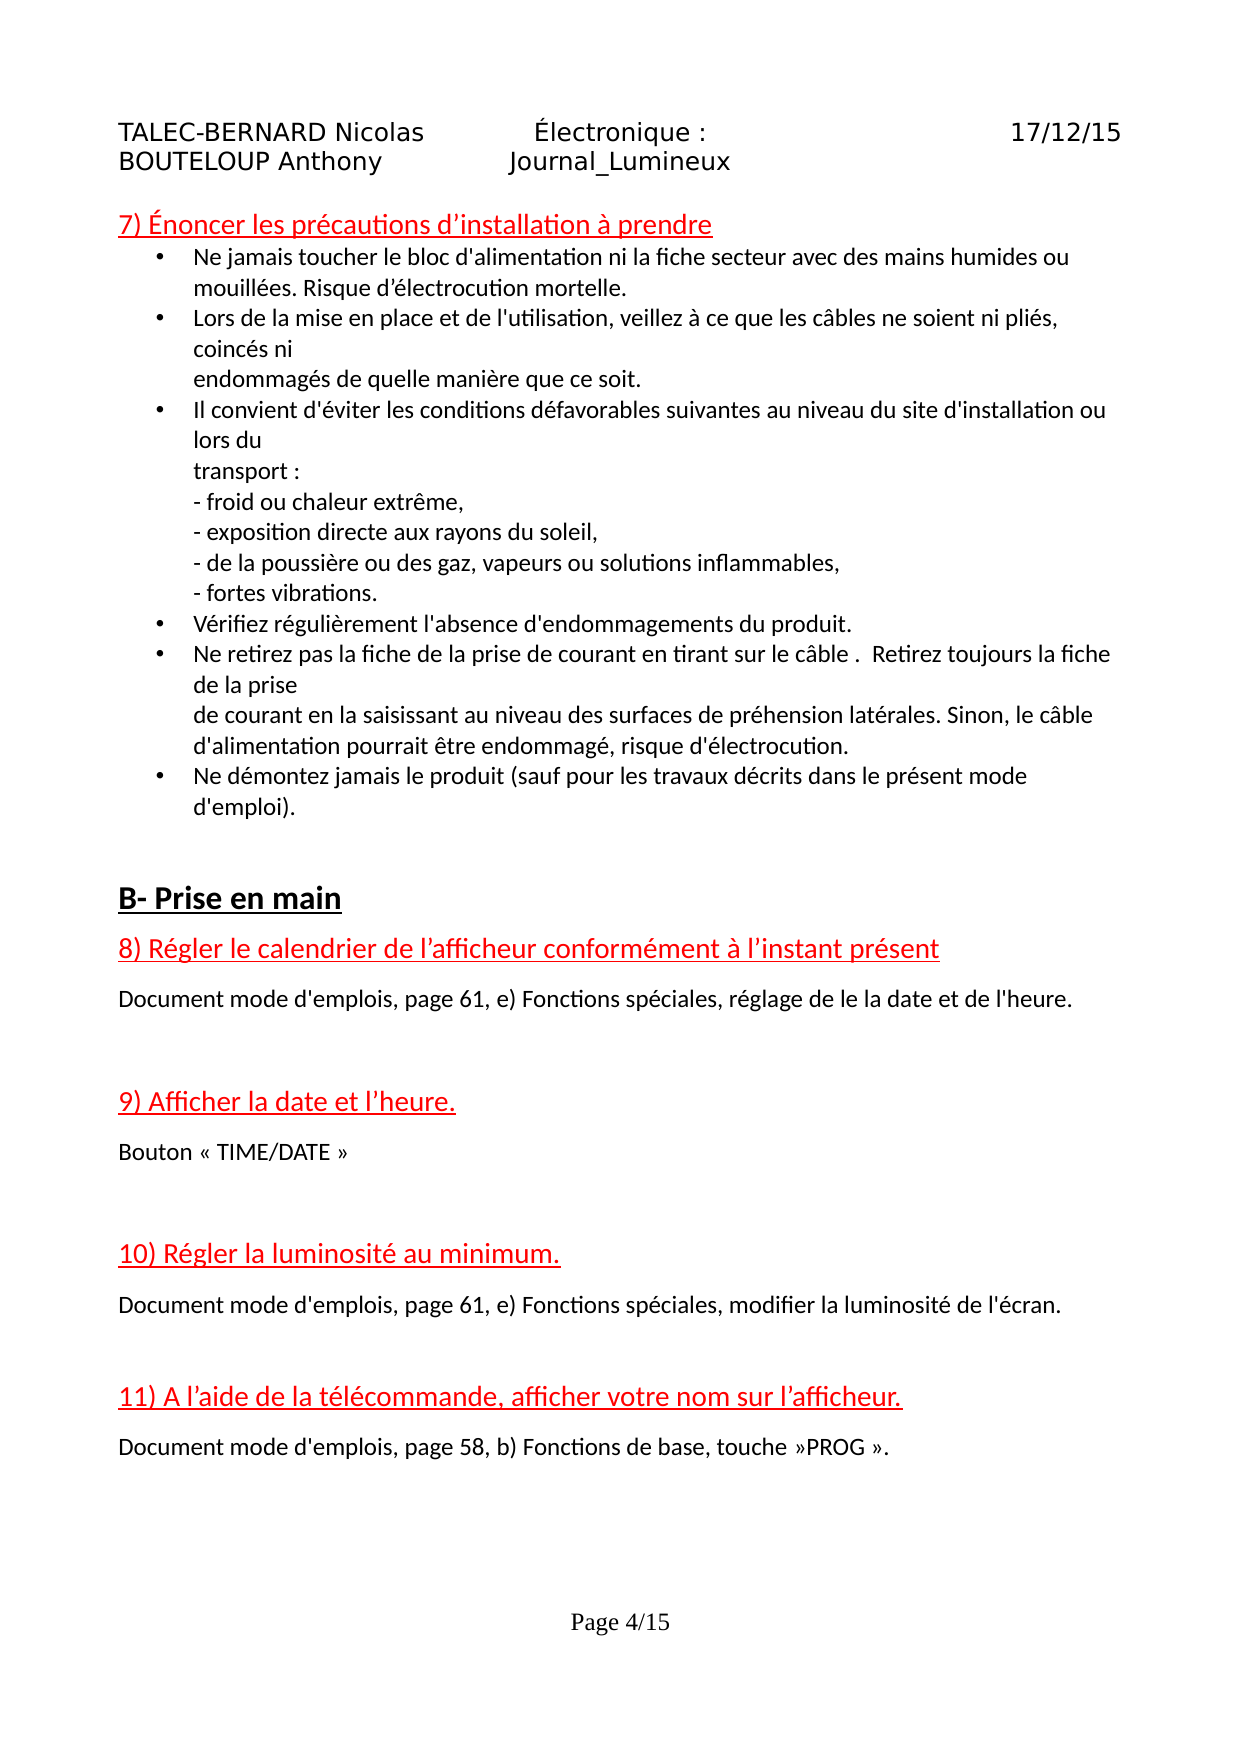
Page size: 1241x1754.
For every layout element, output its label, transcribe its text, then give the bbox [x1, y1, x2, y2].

list Ne retirez pas la fiche de la prise de courant en tirant sur le câble . Retirez toujours la fiche de la prise [156, 638, 1122, 699]
text 9) Afficher la date et l’heure. [118, 1029, 1122, 1118]
list de courant en la saisissant au niveau des surfaces de préhension latérales. Sinon, le câble [156, 699, 1122, 730]
text 10) Régler la luminosité au minimum. [118, 1182, 1122, 1271]
list Ne jamais toucher le bloc d'alimentation ni la fiche secteur avec des mains humides ou mouillées. Risque d’électrocution mortelle. [156, 242, 1122, 303]
list Ne démontez jamais le produit (sauf pour les travaux décrits dans le présent mode d'emploi). [156, 760, 1122, 821]
list - de la poussière ou des gaz, vapeurs ou solutions inflammables, [156, 547, 1122, 577]
list Il convient d'éviter les conditions défavorables suivantes au niveau du site d'installation ou lors du [156, 394, 1122, 455]
list endommagés de quelle manière que ce soit. [156, 364, 1122, 394]
subtitle B- Prise en main [118, 877, 1122, 918]
text Document mode d'emplois, page 58, b) Fonctions de base, touche »PROG ». [118, 1431, 1122, 1462]
text 11) A l’aide de la télécommande, afficher votre nom sur l’afficheur. [118, 1378, 1122, 1413]
text Bouton « TIME/DATE » [118, 1136, 1122, 1167]
list - fortes vibrations. [156, 577, 1122, 608]
text [118, 1520, 1122, 1551]
text 8) Régler le calendrier de l’afficheur conformément à l’instant présent [118, 930, 1122, 966]
text Document mode d'emplois, page 61, e) Fonctions spéciales, modifier la luminosité de l'écran. [118, 1289, 1122, 1319]
list d'alimentation pourrait être endommagé, risque d'électrocution. [156, 730, 1122, 760]
text 7) Énoncer les précautions d’installation à prendre [118, 206, 1122, 242]
list Vérifiez régulièrement l'absence d'endommagements du produit. [156, 608, 1122, 638]
list Lors de la mise en place et de l'utilisation, veillez à ce que les câbles ne soient ni pliés, coincés ni [156, 303, 1122, 364]
list - exposition directe aux rayons du soleil, [156, 516, 1122, 547]
text Document mode d'emplois, page 61, e) Fonctions spéciales, réglage de le la date et de l'heure. [118, 984, 1122, 1014]
list transport : [156, 455, 1122, 486]
list - froid ou chaleur extrême, [156, 486, 1122, 516]
